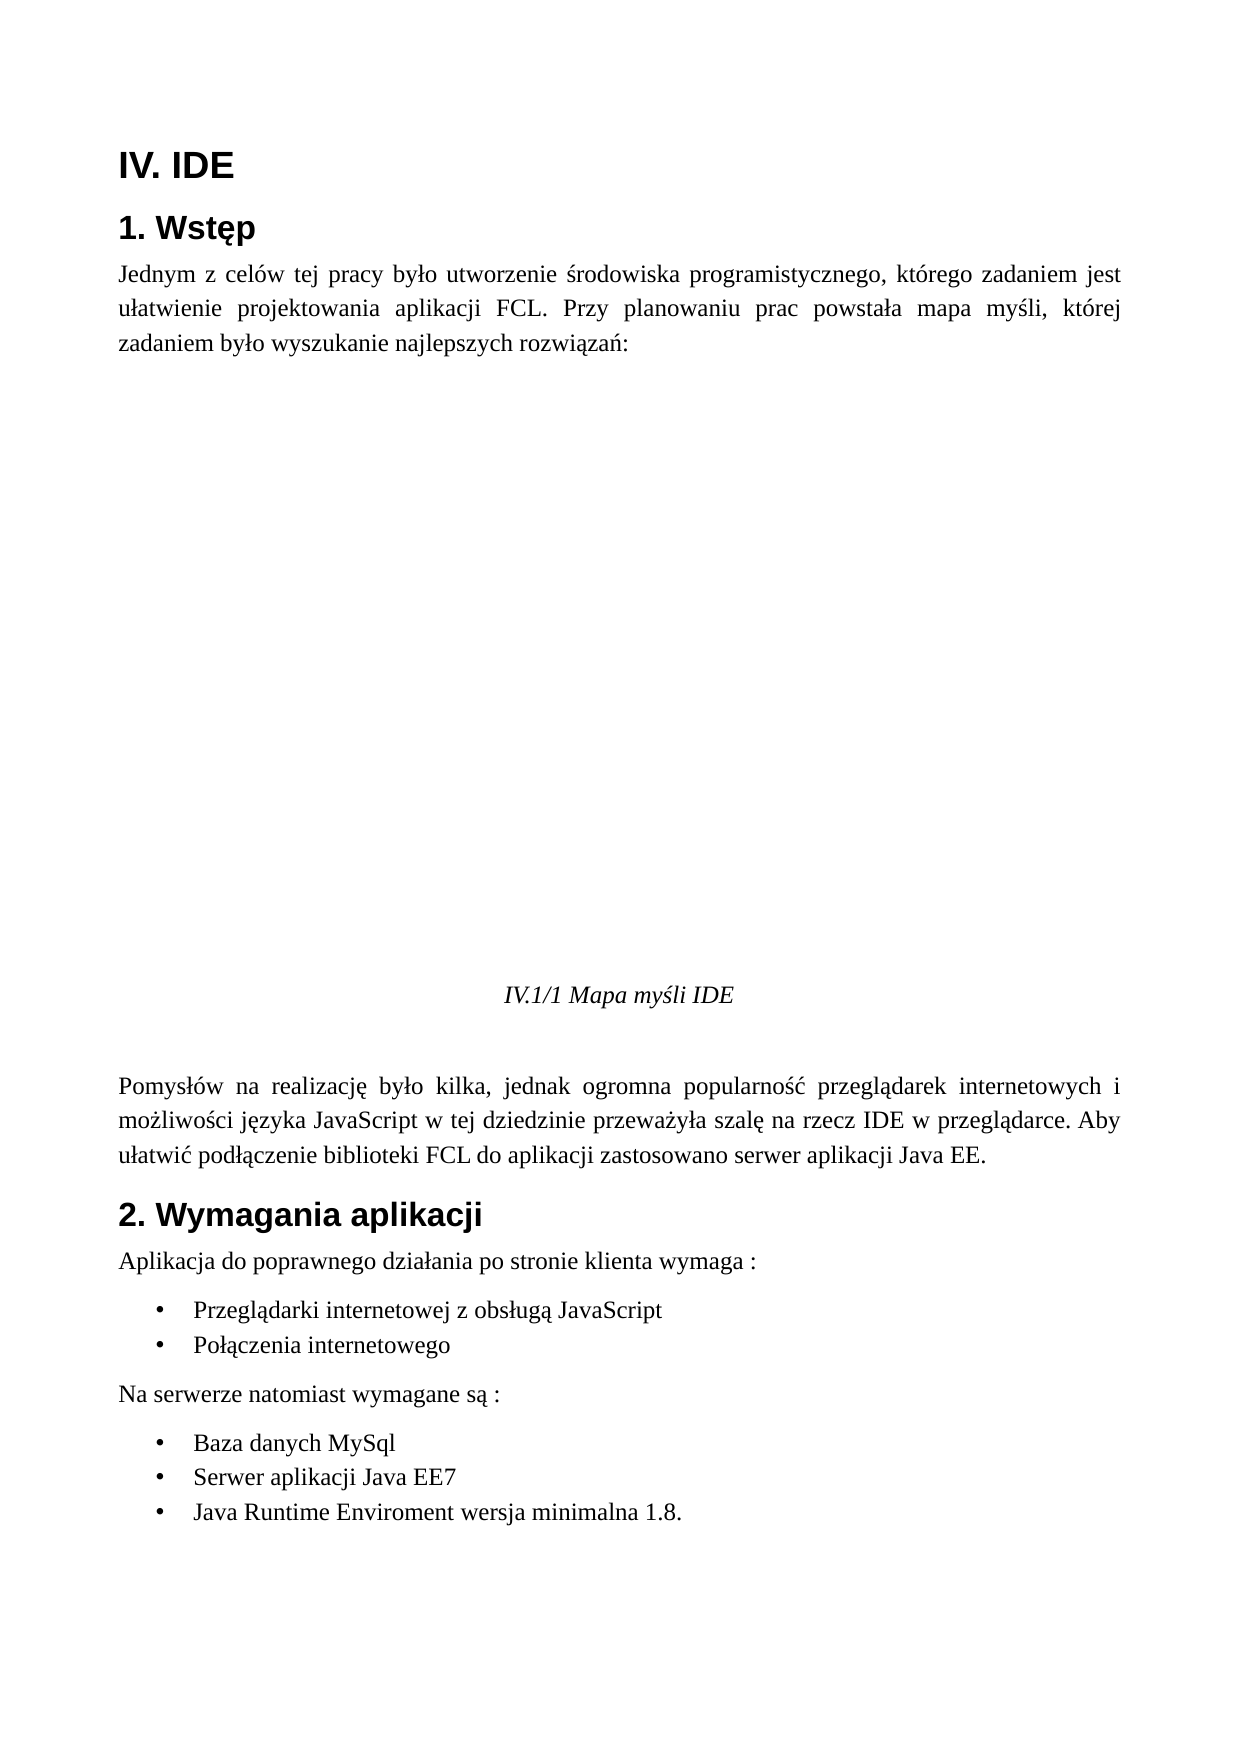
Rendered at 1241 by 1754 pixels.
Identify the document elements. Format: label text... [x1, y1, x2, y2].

list Połączenia internetowego [156, 1330, 1122, 1358]
text Jednym z celów tej pracy było utworzenie środowiska programistycznego, którego zadaniem jest ułatwienie projektowania aplikacji FCL. Przy planowaniu prac powstała mapa myśli, której zadaniem było wyszukanie najlepszych rozwiązań: [118, 259, 1122, 356]
text IV.1/1 Mapa myśli IDE [118, 377, 1122, 1009]
text Na serwerze natomiast wymagane są : [118, 1379, 1122, 1408]
list Serwer aplikacji Java EE7 [156, 1462, 1122, 1491]
text Aplikacja do poprawnego działania po stronie klienta wymaga : [118, 1246, 1122, 1275]
subtitle 2. Wymagania aplikacji [118, 1195, 1122, 1234]
subtitle 1. Wstęp [118, 208, 1122, 246]
list Przeglądarki internetowej z obsługą JavaScript [156, 1295, 1122, 1324]
list Baza danych MySql [156, 1428, 1122, 1457]
list Java Runtime Enviroment wersja minimalna 1.8. [156, 1497, 1122, 1526]
text Pomysłów na realizację było kilka, jednak ogromna popularność przeglądarek internetowych i możliwości języka JavaScript w tej dziedzinie przeważyła szalę na rzecz IDE w przeglądarce. Aby ułatwić podłączenie biblioteki FCL do aplikacji zastosowano serwer aplikacji Java EE. [118, 1071, 1122, 1168]
subtitle IV. IDE [118, 143, 1122, 187]
